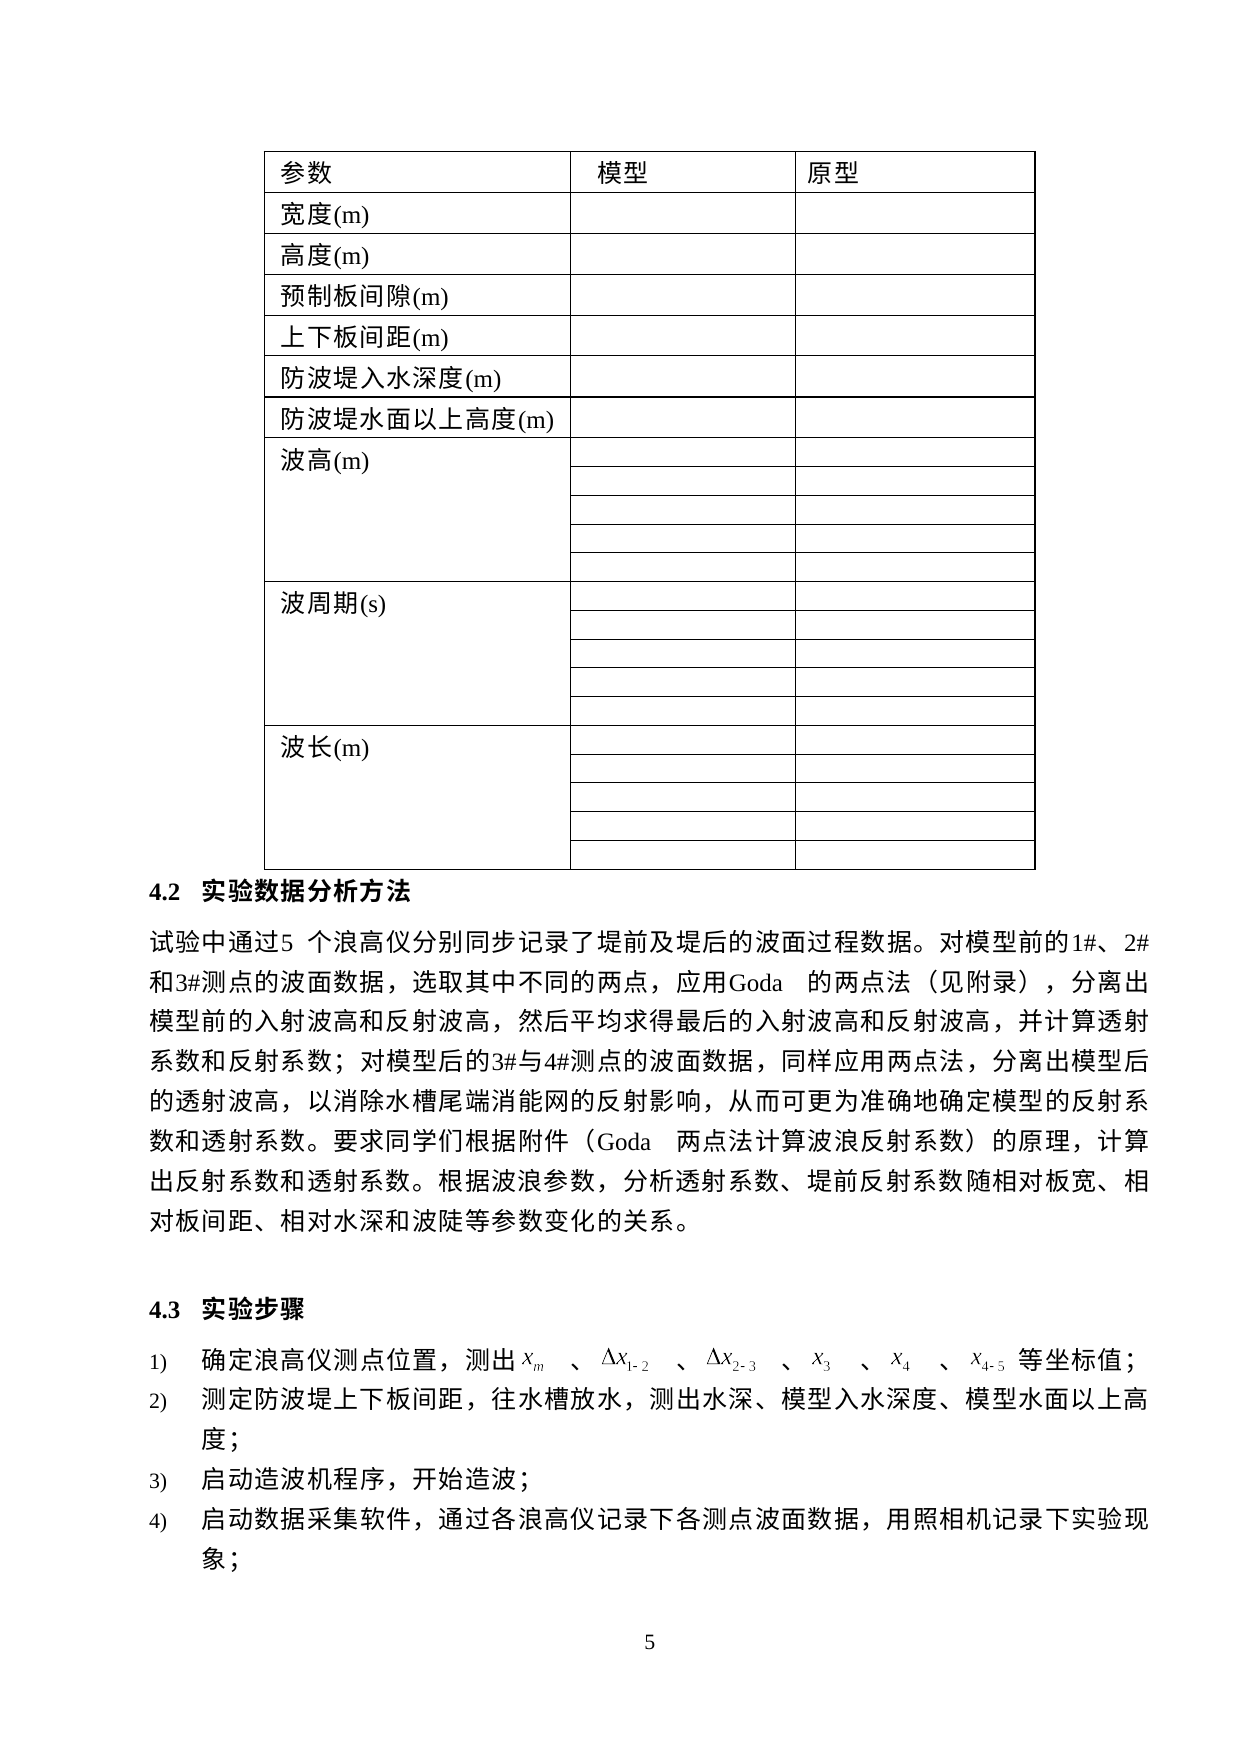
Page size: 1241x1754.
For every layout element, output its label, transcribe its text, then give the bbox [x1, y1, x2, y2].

table_cell [571, 316, 795, 355]
text 4.2 实验数据分析方法 [149, 869, 1150, 909]
table_cell [571, 398, 795, 437]
table_cell [571, 640, 795, 667]
table_cell [571, 582, 795, 610]
table_cell [796, 193, 1034, 233]
table_cell [796, 438, 1034, 466]
table_cell [796, 234, 1034, 273]
table_cell 宽度(m) [265, 193, 570, 233]
list 启动造波机程序，开始造波； [149, 1458, 1150, 1498]
table_cell [571, 668, 795, 696]
table_cell 上下板间距(m) [265, 316, 570, 355]
table_header 模型 [571, 152, 795, 192]
table_cell 防波堤入水深度(m) [265, 356, 570, 396]
table_cell [571, 234, 795, 273]
table_cell [796, 525, 1034, 552]
table_cell [571, 356, 795, 396]
table_cell [796, 783, 1034, 811]
table_cell [571, 438, 795, 466]
table_cell 预制板间隙(m) [265, 275, 570, 314]
list 确定浪高仪测点位置，测出、、、、、等坐标值； [149, 1338, 1150, 1378]
table_cell [571, 726, 795, 753]
table_cell [571, 611, 795, 638]
table_cell [796, 275, 1034, 314]
table_cell 波周期(s) [265, 582, 570, 725]
text 试验中通过5个浪高仪分别同步记录了堤前及堤后的波面过程数据。对模型前的1#、2#和3#测点的波面数据，选取其中不同的两点，应用Goda的两点法（见附录），分离出模型前的入射波高和反射波高，然后平均求得最后的入射波高和反射波高，并计算透射系数和反射系数；对模型后的3#与4#测点的波面数据，同样应用两点法，分离出模型后的透射波高，以消除水槽尾端消能网的反射影响，从而可更为准确地确定模型的反射系数和透射系数。要求同学们根据附件（Goda两点法计算波浪反射系数）的原理，计算出反射系数和透射系数。根据波浪参数，分析透射系数、堤前反射系数随相对板宽、相对板间距、相对水深和波陡等参数变化的关系。 [149, 920, 1150, 1239]
table_cell [571, 275, 795, 314]
table_cell [796, 697, 1034, 725]
table_cell [571, 553, 795, 581]
table_cell [571, 496, 795, 523]
table_cell [796, 553, 1034, 581]
table_cell 防波堤水面以上高度(m) [265, 398, 570, 437]
table_cell [796, 398, 1034, 437]
table_header 原型 [796, 152, 1034, 192]
table_header 参数 [265, 152, 570, 192]
text 4.3 实验步骤 [149, 1288, 1150, 1327]
table_cell [571, 812, 795, 840]
table_cell 波长(m) [265, 726, 570, 868]
table_cell [796, 841, 1034, 868]
table_cell [571, 841, 795, 868]
table_cell [796, 812, 1034, 840]
table_cell 高度(m) [265, 234, 570, 273]
table_cell [571, 783, 795, 811]
table_cell [796, 726, 1034, 753]
table_cell [796, 316, 1034, 355]
table_cell [796, 356, 1034, 396]
table_cell [796, 496, 1034, 523]
list 测定防波堤上下板间距，往水槽放水，测出水深、模型入水深度、模型水面以上高度； [149, 1378, 1150, 1458]
table_cell 波高(m) [265, 438, 570, 581]
table_cell [571, 467, 795, 495]
table_cell [796, 582, 1034, 610]
table_cell [571, 755, 795, 782]
table_cell [796, 668, 1034, 696]
table_cell [796, 467, 1034, 495]
table_cell [571, 697, 795, 725]
table_cell [796, 611, 1034, 638]
table_cell [571, 525, 795, 552]
table_cell [571, 193, 795, 233]
table_cell [796, 640, 1034, 667]
table_cell [796, 755, 1034, 782]
list 启动数据采集软件，通过各浪高仪记录下各测点波面数据，用照相机记录下实验现象； [149, 1498, 1150, 1578]
